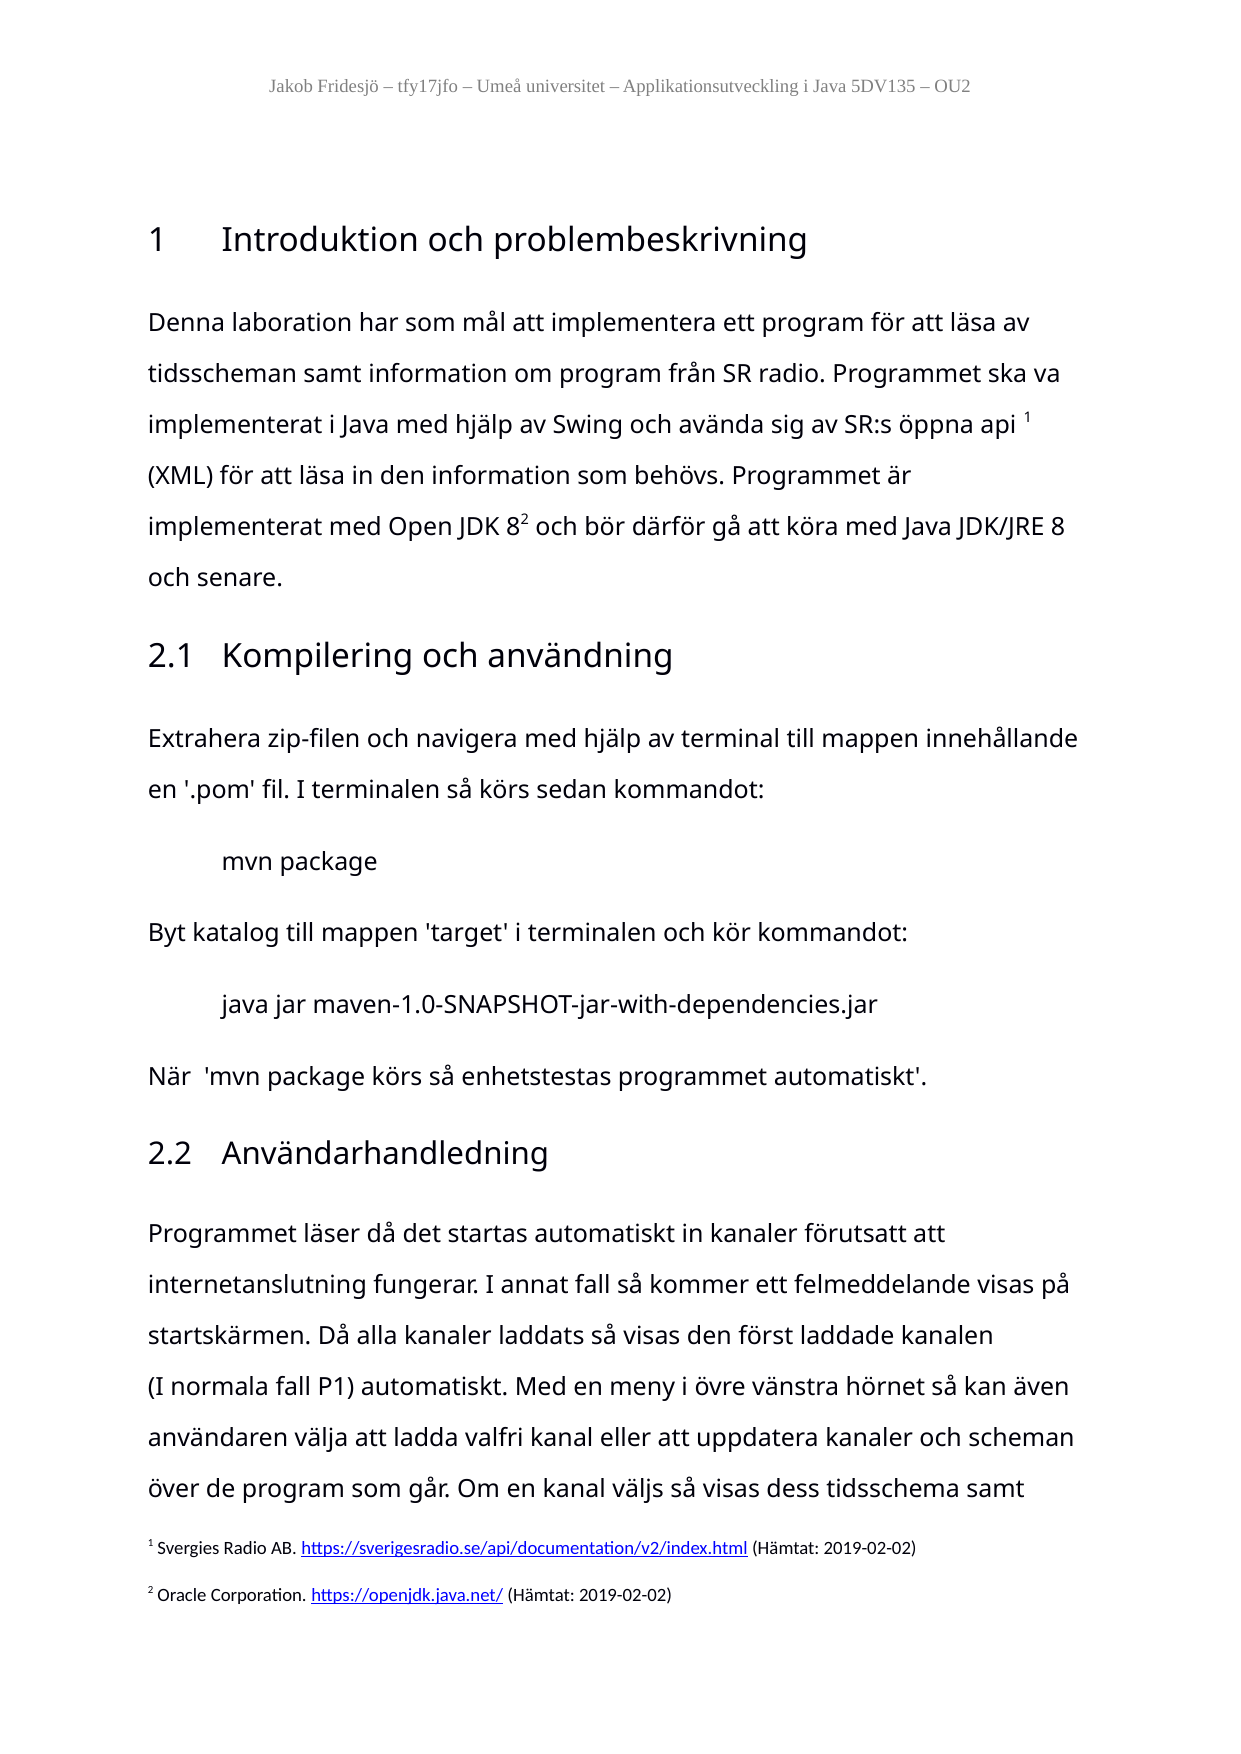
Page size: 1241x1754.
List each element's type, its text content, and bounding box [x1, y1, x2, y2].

text mvn package [148, 843, 1093, 877]
text Programmet läser då det startas automatiskt in kanaler förutsatt att internetanslutning fungerar. I annat fall så kommer ett felmeddelande visas på startskärmen. Då alla kanaler laddats så visas den först laddade kanalen (I normala fall P1) automatiskt. Med en meny i övre vänstra hörnet så kan även användaren välja att ladda valfri kanal eller att uppdatera kanaler och scheman över de program som går. Om en kanal väljs så visas dess tidsschema samt [148, 1215, 1093, 1505]
text Byt katalog till mappen 'target' i terminalen och kör kommandot: [148, 915, 1093, 949]
text 2.2 Användarhandledning [148, 1131, 1093, 1173]
text Extrahera zip-filen och navigera med hjälp av terminal till mappen innehållande en '.pom' fil. I terminalen så körs sedan kommandot: [148, 720, 1093, 805]
text 1 Introduktion och problembeskrivning [148, 215, 1093, 261]
text 2.1 Kompilering och användning [148, 631, 1093, 677]
text java jar maven-1.0-SNAPSHOT-jar-with-dependencies.jar [148, 987, 1093, 1021]
text När 'mvn package körs så enhetstestas programmet automatiskt'. [148, 1059, 1093, 1093]
text Denna laboration har som mål att implementera ett program för att läsa av tidsscheman samt information om program från SR radio. Programmet ska va implementerat i Java med hjälp av Swing och avända sig av SR:s öppna api (XML) för att läsa in den information som behövs. Programmet är implementerat med Open JDK 8 och bör därför gå att köra med Java JDK/JRE 8 och senare. [148, 304, 1093, 593]
text Oracle Corporation. https://openjdk.java.net/ (Hämtat: 2019-02-02) [148, 1583, 1093, 1606]
text Svergies Radio AB. https://sverigesradio.se/api/documentation/v2/index.html (Hämtat: 2019-02-02) [148, 1536, 1093, 1559]
